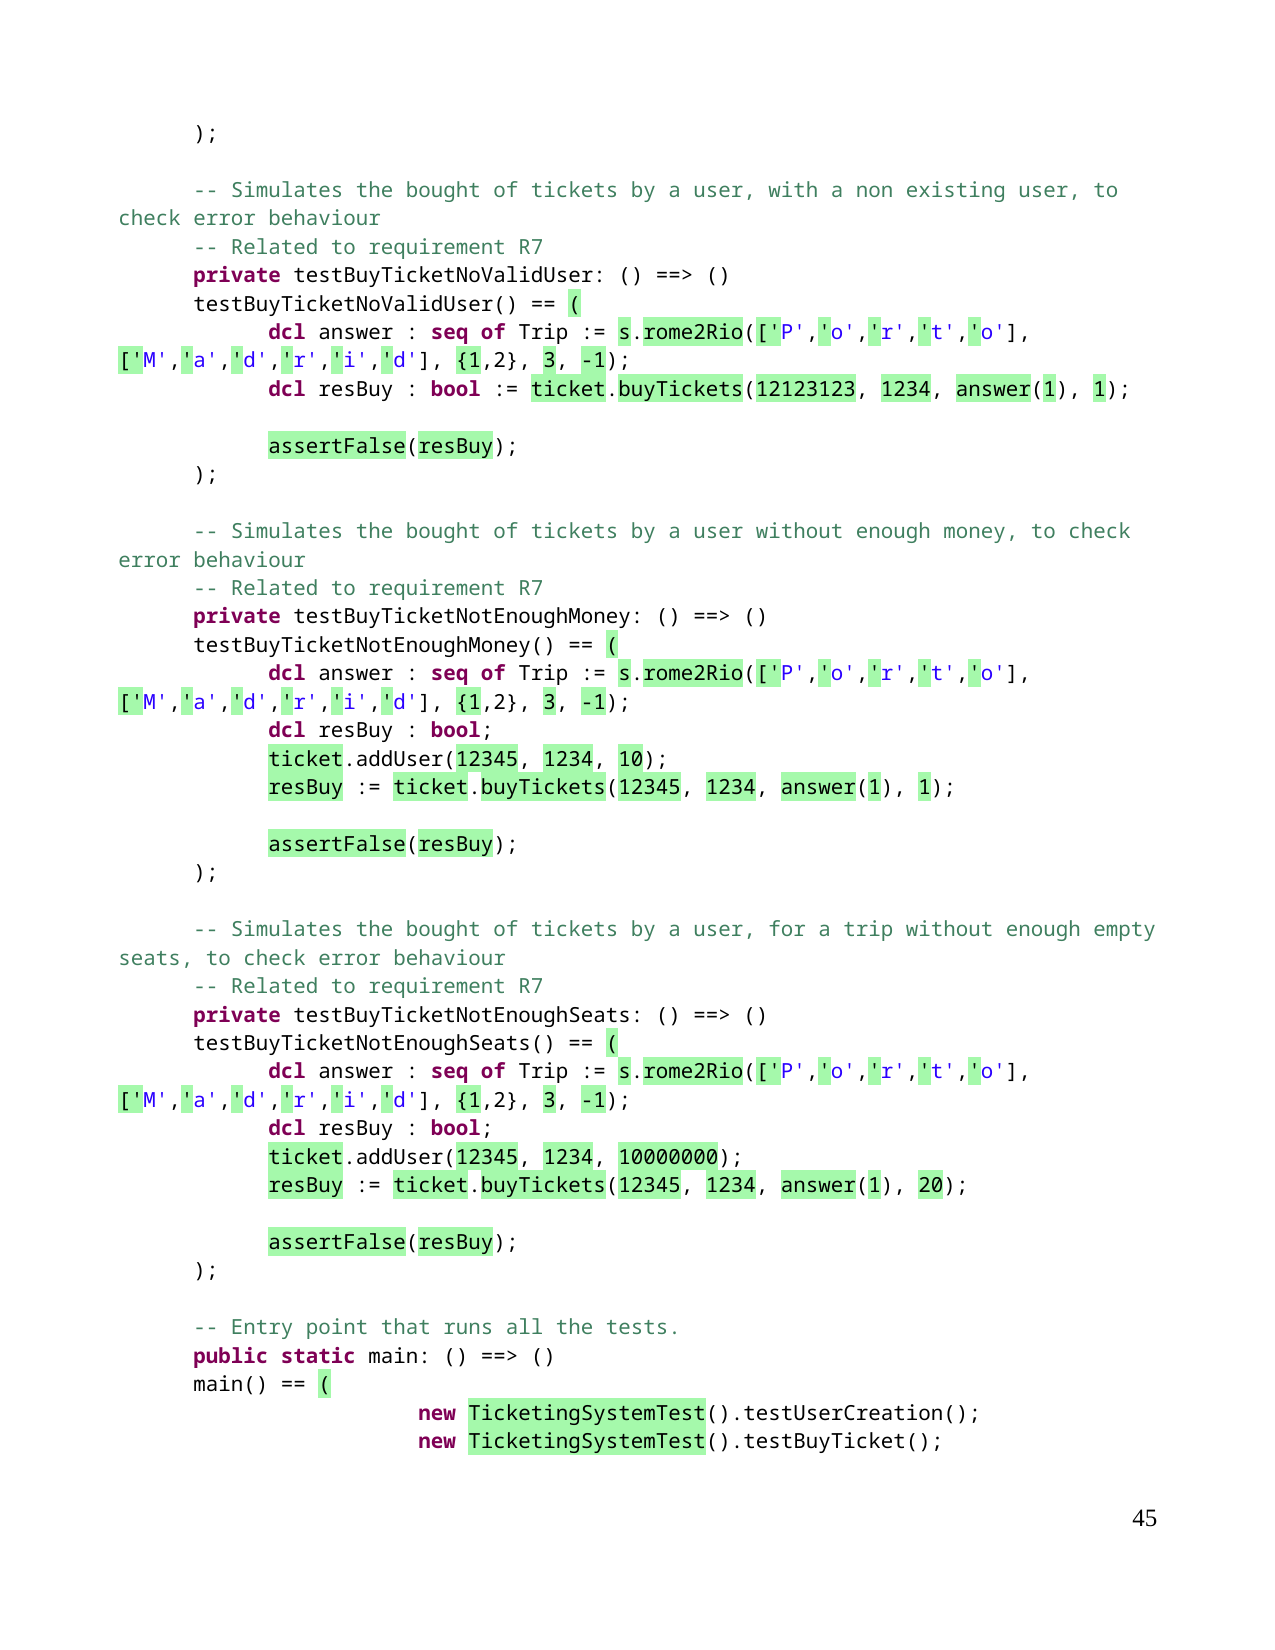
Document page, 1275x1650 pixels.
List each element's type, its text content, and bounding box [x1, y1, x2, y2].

text -- Related to requirement R7 [118, 232, 1157, 260]
text ticket.addUser(12345, 1234, 10000000); [118, 1142, 1157, 1170]
text public static main: () ==> () [118, 1341, 1157, 1369]
text dcl answer : seq of Trip := s.rome2Rio(['P','o','r','t','o'], ['M','a','d','r','i','d'], {1,2}, 3, -1); [118, 658, 1157, 715]
text ); [118, 118, 1157, 147]
text ticket.addUser(12345, 1234, 10); [118, 744, 1157, 772]
text dcl resBuy : bool; [118, 715, 1157, 744]
text -- Entry point that runs all the tests. [118, 1312, 1157, 1341]
text -- Related to requirement R7 [118, 971, 1157, 1000]
text ); [118, 1256, 1157, 1284]
text testBuyTicketNoValidUser() == ( [118, 289, 1157, 317]
text dcl resBuy : bool := ticket.buyTickets(12123123, 1234, answer(1), 1); [118, 374, 1157, 402]
text -- Simulates the bought of tickets by a user without enough money, to check error behaviour [118, 516, 1157, 573]
text ); [118, 459, 1157, 488]
text testBuyTicketNotEnoughSeats() == ( [118, 1028, 1157, 1057]
text resBuy := ticket.buyTickets(12345, 1234, answer(1), 20); [118, 1170, 1157, 1199]
text new TicketingSystemTest().testUserCreation(); [118, 1398, 1157, 1426]
text private testBuyTicketNoValidUser: () ==> () [118, 260, 1157, 289]
text main() == ( [118, 1369, 1157, 1398]
text dcl resBuy : bool; [118, 1113, 1157, 1142]
text -- Simulates the bought of tickets by a user, for a trip without enough empty seats, to check error behaviour [118, 914, 1157, 971]
text ); [118, 857, 1157, 886]
text dcl answer : seq of Trip := s.rome2Rio(['P','o','r','t','o'], ['M','a','d','r','i','d'], {1,2}, 3, -1); [118, 1057, 1157, 1113]
text assertFalse(resBuy); [118, 431, 1157, 459]
text dcl answer : seq of Trip := s.rome2Rio(['P','o','r','t','o'], ['M','a','d','r','i','d'], {1,2}, 3, -1); [118, 317, 1157, 374]
text -- Related to requirement R7 [118, 573, 1157, 602]
text testBuyTicketNotEnoughMoney() == ( [118, 630, 1157, 658]
text -- Simulates the bought of tickets by a user, with a non existing user, to check error behaviour [118, 175, 1157, 232]
text assertFalse(resBuy); [118, 829, 1157, 857]
text assertFalse(resBuy); [118, 1227, 1157, 1256]
text private testBuyTicketNotEnoughSeats: () ==> () [118, 1000, 1157, 1028]
text resBuy := ticket.buyTickets(12345, 1234, answer(1), 1); [118, 772, 1157, 801]
text private testBuyTicketNotEnoughMoney: () ==> () [118, 602, 1157, 630]
text new TicketingSystemTest().testBuyTicket(); [118, 1426, 1157, 1455]
